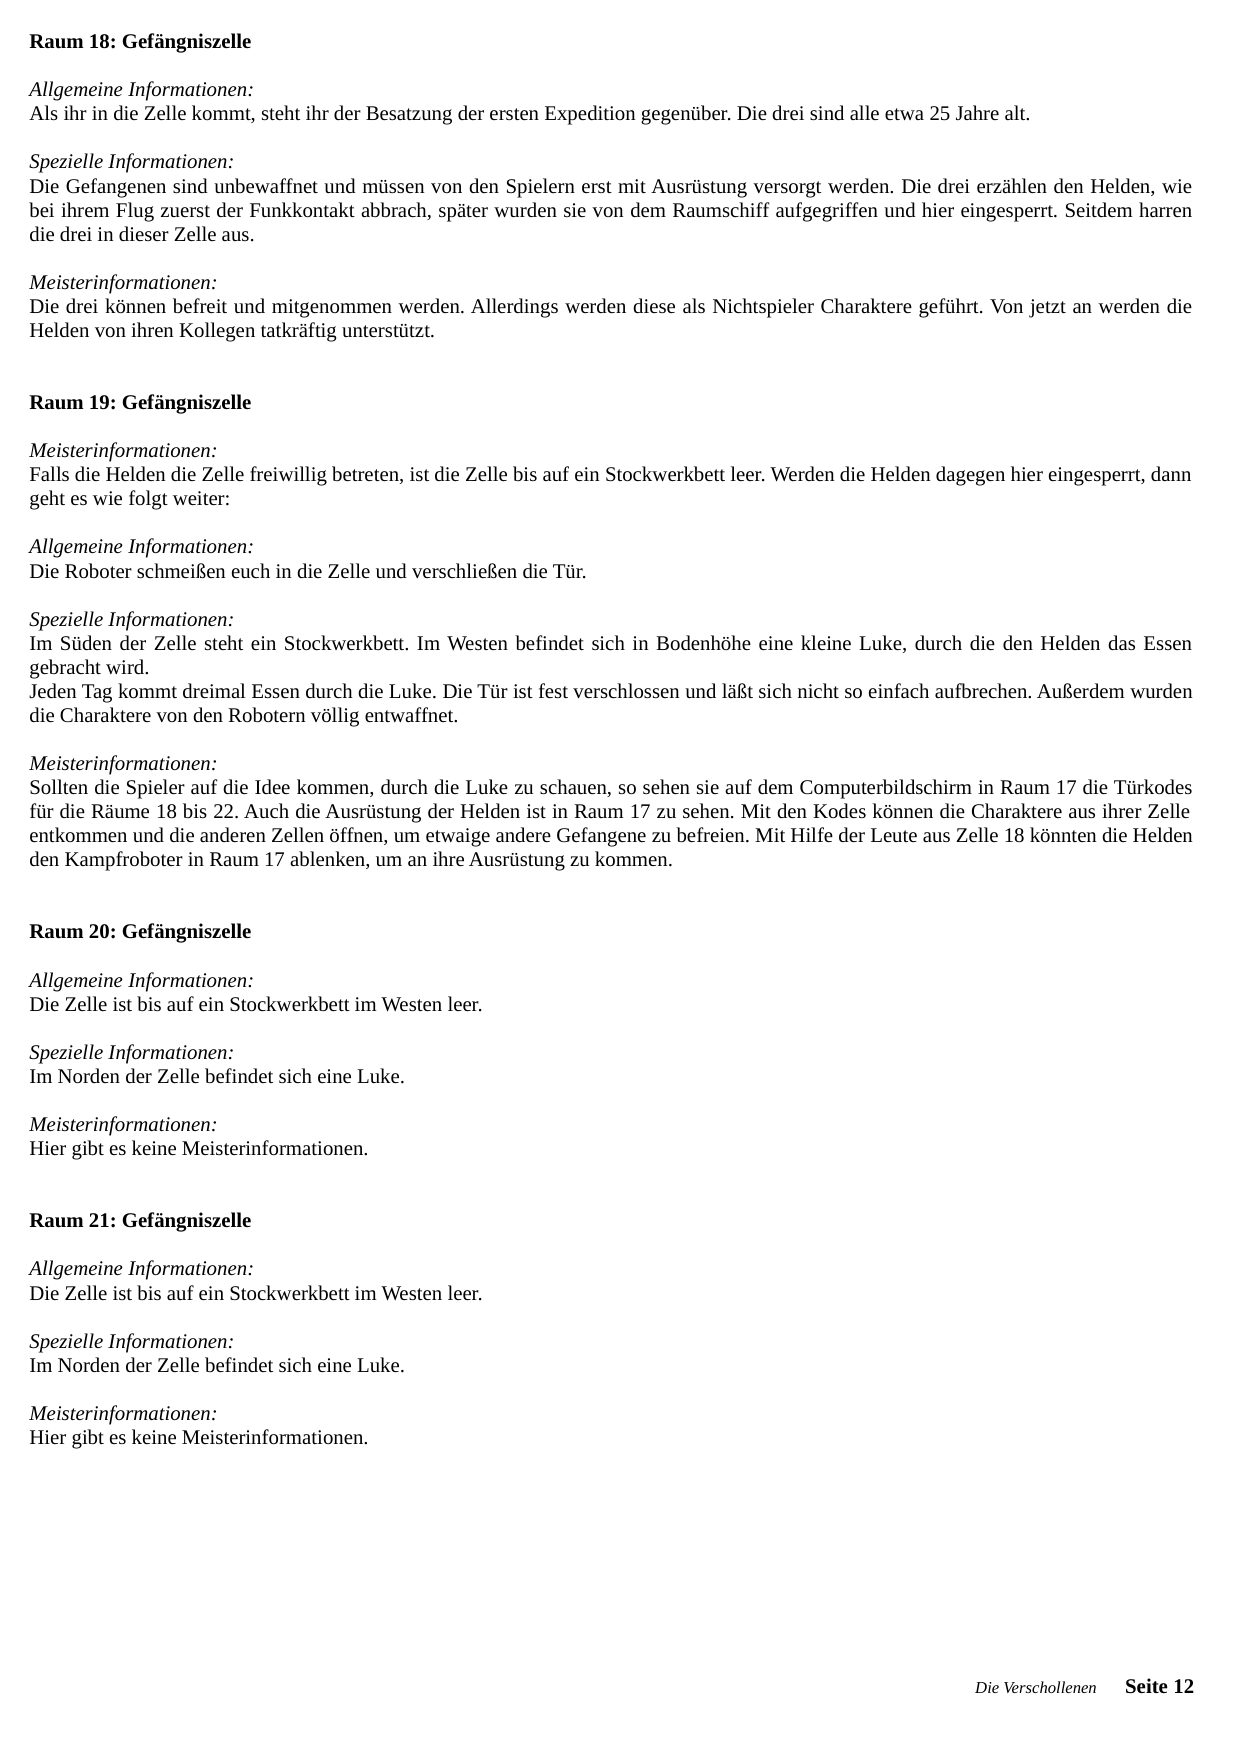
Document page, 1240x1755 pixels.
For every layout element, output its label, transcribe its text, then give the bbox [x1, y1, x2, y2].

text Allgemeine Informationen: [29, 77, 1194, 101]
text Sollten die Spieler auf die Idee kommen, durch die Luke zu schauen, so sehen sie auf dem Computerbildschirm in Raum 17 die Türkodes für die Räume 18 bis 22. Auch die Ausrüstung der Helden ist in Raum 17 zu sehen. Mit den Kodes können die Charaktere aus ihrer Zelle entkommen und die anderen Zellen öffnen, um etwaige andere Gefangene zu befreien. Mit Hilfe der Leute aus Zelle 18 könnten die Helden den Kampfroboter in Raum 17 ablenken, um an ihre Ausrüstung zu kommen. [29, 775, 1194, 871]
text Die drei können befreit und mitgenommen werden. Allerdings werden diese als Nichtspieler Charaktere geführt. Von jetzt an werden die Helden von ihren Kollegen tatkräftig unterstützt. [29, 294, 1194, 342]
text Jeden Tag kommt dreimal Essen durch die Luke. Die Tür ist fest verschlossen und läßt sich nicht so einfach aufbrechen. Außerdem wurden die Charaktere von den Robotern völlig entwaffnet. [29, 679, 1194, 727]
text Die Gefangenen sind unbewaffnet und müssen von den Spielern erst mit Ausrüstung versorgt werden. Die drei erzählen den Helden, wie bei ihrem Flug zuerst der Funkkontakt abbrach, später wurden sie von dem Raumschiff aufgegriffen und hier eingesperrt. Seitdem harren die drei in dieser Zelle aus. [29, 173, 1194, 246]
text Die Roboter schmeißen euch in die Zelle und verschließen die Tür. [29, 558, 1194, 583]
text Meisterinformationen: [29, 438, 1194, 462]
text Falls die Helden die Zelle freiwillig betreten, ist die Zelle bis auf ein Stockwerkbett leer. Werden die Helden dagegen hier eingesperrt, dann geht es wie folgt weiter: [29, 462, 1194, 510]
text Hier gibt es keine Meisterinformationen. [29, 1136, 1194, 1160]
text Die Zelle ist bis auf ein Stockwerkbett im Westen leer. [29, 992, 1194, 1016]
text Meisterinformationen: [29, 1112, 1194, 1136]
text Hier gibt es keine Meisterinformationen. [29, 1425, 1194, 1449]
text Raum 18: Gefängniszelle [29, 29, 1194, 53]
text Meisterinformationen: [29, 1401, 1194, 1425]
text Die Zelle ist bis auf ein Stockwerkbett im Westen leer. [29, 1280, 1194, 1304]
text Allgemeine Informationen: [29, 534, 1194, 558]
text Im Norden der Zelle befindet sich eine Luke. [29, 1064, 1194, 1088]
text Raum 20: Gefängniszelle [29, 919, 1194, 943]
text Spezielle Informationen: [29, 1040, 1194, 1064]
text Im Norden der Zelle befindet sich eine Luke. [29, 1353, 1194, 1377]
text Raum 19: Gefängniszelle [29, 390, 1194, 414]
text Allgemeine Informationen: [29, 1256, 1194, 1280]
text Im Süden der Zelle steht ein Stockwerkbett. Im Westen befindet sich in Bodenhöhe eine kleine Luke, durch die den Helden das Essen gebracht wird. [29, 631, 1194, 679]
text Allgemeine Informationen: [29, 968, 1194, 992]
text Als ihr in die Zelle kommt, steht ihr der Besatzung der ersten Expedition gegenüber. Die drei sind alle etwa 25 Jahre alt. [29, 101, 1194, 125]
text Meisterinformationen: [29, 270, 1194, 294]
text Spezielle Informationen: [29, 1328, 1194, 1353]
text Meisterinformationen: [29, 751, 1194, 775]
text Raum 21: Gefängniszelle [29, 1208, 1194, 1232]
text Spezielle Informationen: [29, 607, 1194, 631]
text Spezielle Informationen: [29, 149, 1194, 173]
